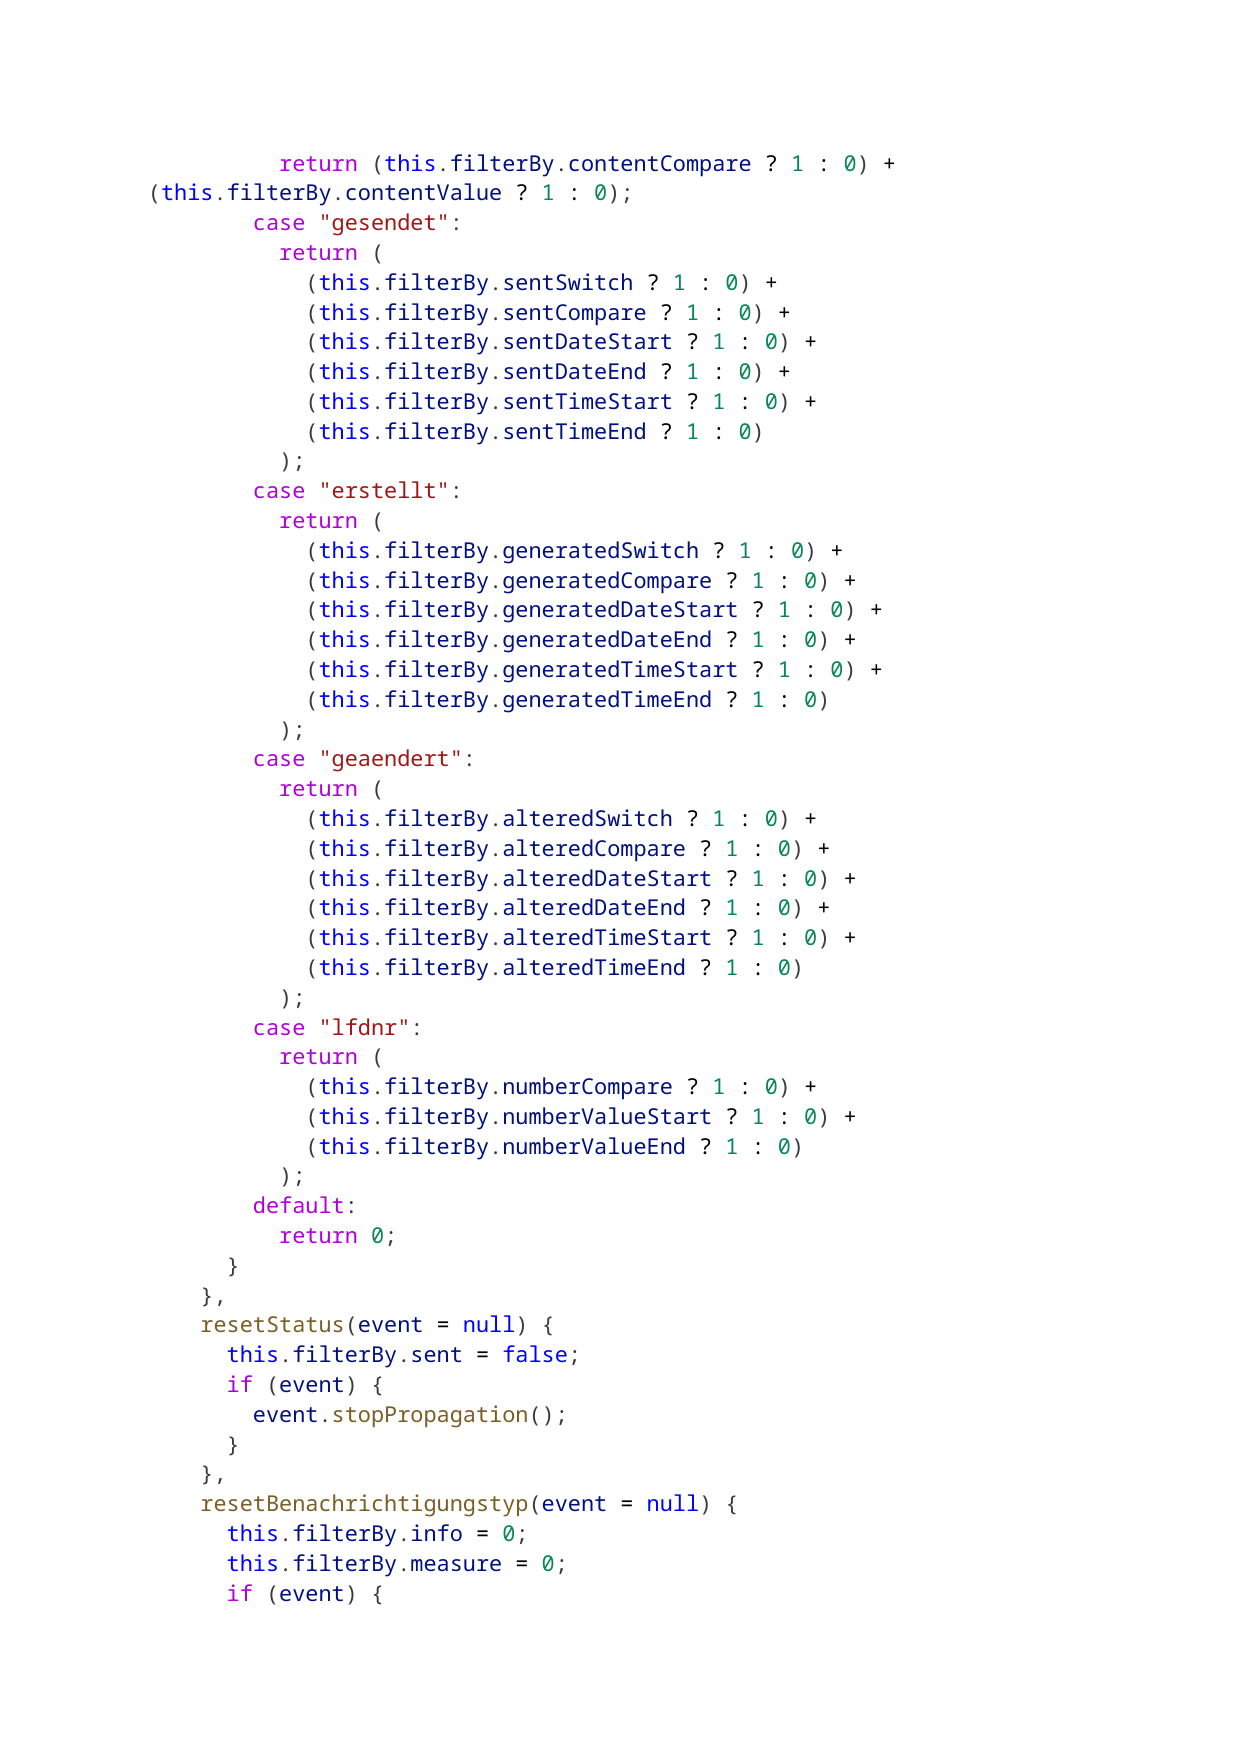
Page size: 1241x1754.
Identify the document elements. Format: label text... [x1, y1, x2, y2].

text return ( [148, 505, 1093, 535]
text return 0; [148, 1220, 1093, 1250]
text return ( [148, 773, 1093, 803]
text }, [148, 1458, 1093, 1488]
text ); [148, 1161, 1093, 1190]
text if (event) { [148, 1578, 1093, 1607]
text (this.filterBy.generatedSwitch ? 1 : 0) + [148, 535, 1093, 565]
text case "erstellt": [148, 475, 1093, 505]
text case "gesendet": [148, 207, 1093, 237]
text (this.filterBy.generatedDateEnd ? 1 : 0) + [148, 624, 1093, 654]
text } [148, 1429, 1093, 1458]
text (this.filterBy.alteredSwitch ? 1 : 0) + [148, 803, 1093, 833]
text } [148, 1250, 1093, 1280]
text ); [148, 714, 1093, 743]
text return ( [148, 1041, 1093, 1071]
text if (event) { [148, 1369, 1093, 1399]
text (this.filterBy.sentDateStart ? 1 : 0) + [148, 326, 1093, 356]
text (this.filterBy.alteredCompare ? 1 : 0) + [148, 833, 1093, 863]
text (this.filterBy.alteredTimeEnd ? 1 : 0) [148, 952, 1093, 982]
text }, [148, 1280, 1093, 1309]
text case "geaendert": [148, 743, 1093, 773]
text (this.filterBy.generatedTimeEnd ? 1 : 0) [148, 684, 1093, 714]
text (this.filterBy.numberValueStart ? 1 : 0) + [148, 1101, 1093, 1131]
text ); [148, 446, 1093, 475]
text (this.filterBy.sentCompare ? 1 : 0) + [148, 297, 1093, 326]
text default: [148, 1190, 1093, 1220]
text this.filterBy.info = 0; [148, 1518, 1093, 1548]
text resetBenachrichtigungstyp(event = null) { [148, 1488, 1093, 1518]
text this.filterBy.measure = 0; [148, 1548, 1093, 1578]
text (this.filterBy.generatedCompare ? 1 : 0) + [148, 565, 1093, 594]
text return ( [148, 237, 1093, 267]
text return (this.filterBy.contentCompare ? 1 : 0) + (this.filterBy.contentValue ? 1 : 0); [148, 148, 1093, 207]
text (this.filterBy.sentSwitch ? 1 : 0) + [148, 267, 1093, 297]
text (this.filterBy.numberValueEnd ? 1 : 0) [148, 1131, 1093, 1161]
text (this.filterBy.alteredTimeStart ? 1 : 0) + [148, 922, 1093, 952]
text (this.filterBy.generatedTimeStart ? 1 : 0) + [148, 654, 1093, 684]
text (this.filterBy.alteredDateEnd ? 1 : 0) + [148, 892, 1093, 922]
text (this.filterBy.sentTimeStart ? 1 : 0) + [148, 386, 1093, 416]
text this.filterBy.sent = false; [148, 1339, 1093, 1369]
text (this.filterBy.sentDateEnd ? 1 : 0) + [148, 356, 1093, 386]
text ); [148, 982, 1093, 1012]
text (this.filterBy.sentTimeEnd ? 1 : 0) [148, 416, 1093, 446]
text event.stopPropagation(); [148, 1399, 1093, 1429]
text (this.filterBy.generatedDateStart ? 1 : 0) + [148, 594, 1093, 624]
text (this.filterBy.alteredDateStart ? 1 : 0) + [148, 863, 1093, 892]
text resetStatus(event = null) { [148, 1309, 1093, 1339]
text case "lfdnr": [148, 1012, 1093, 1041]
text (this.filterBy.numberCompare ? 1 : 0) + [148, 1071, 1093, 1101]
